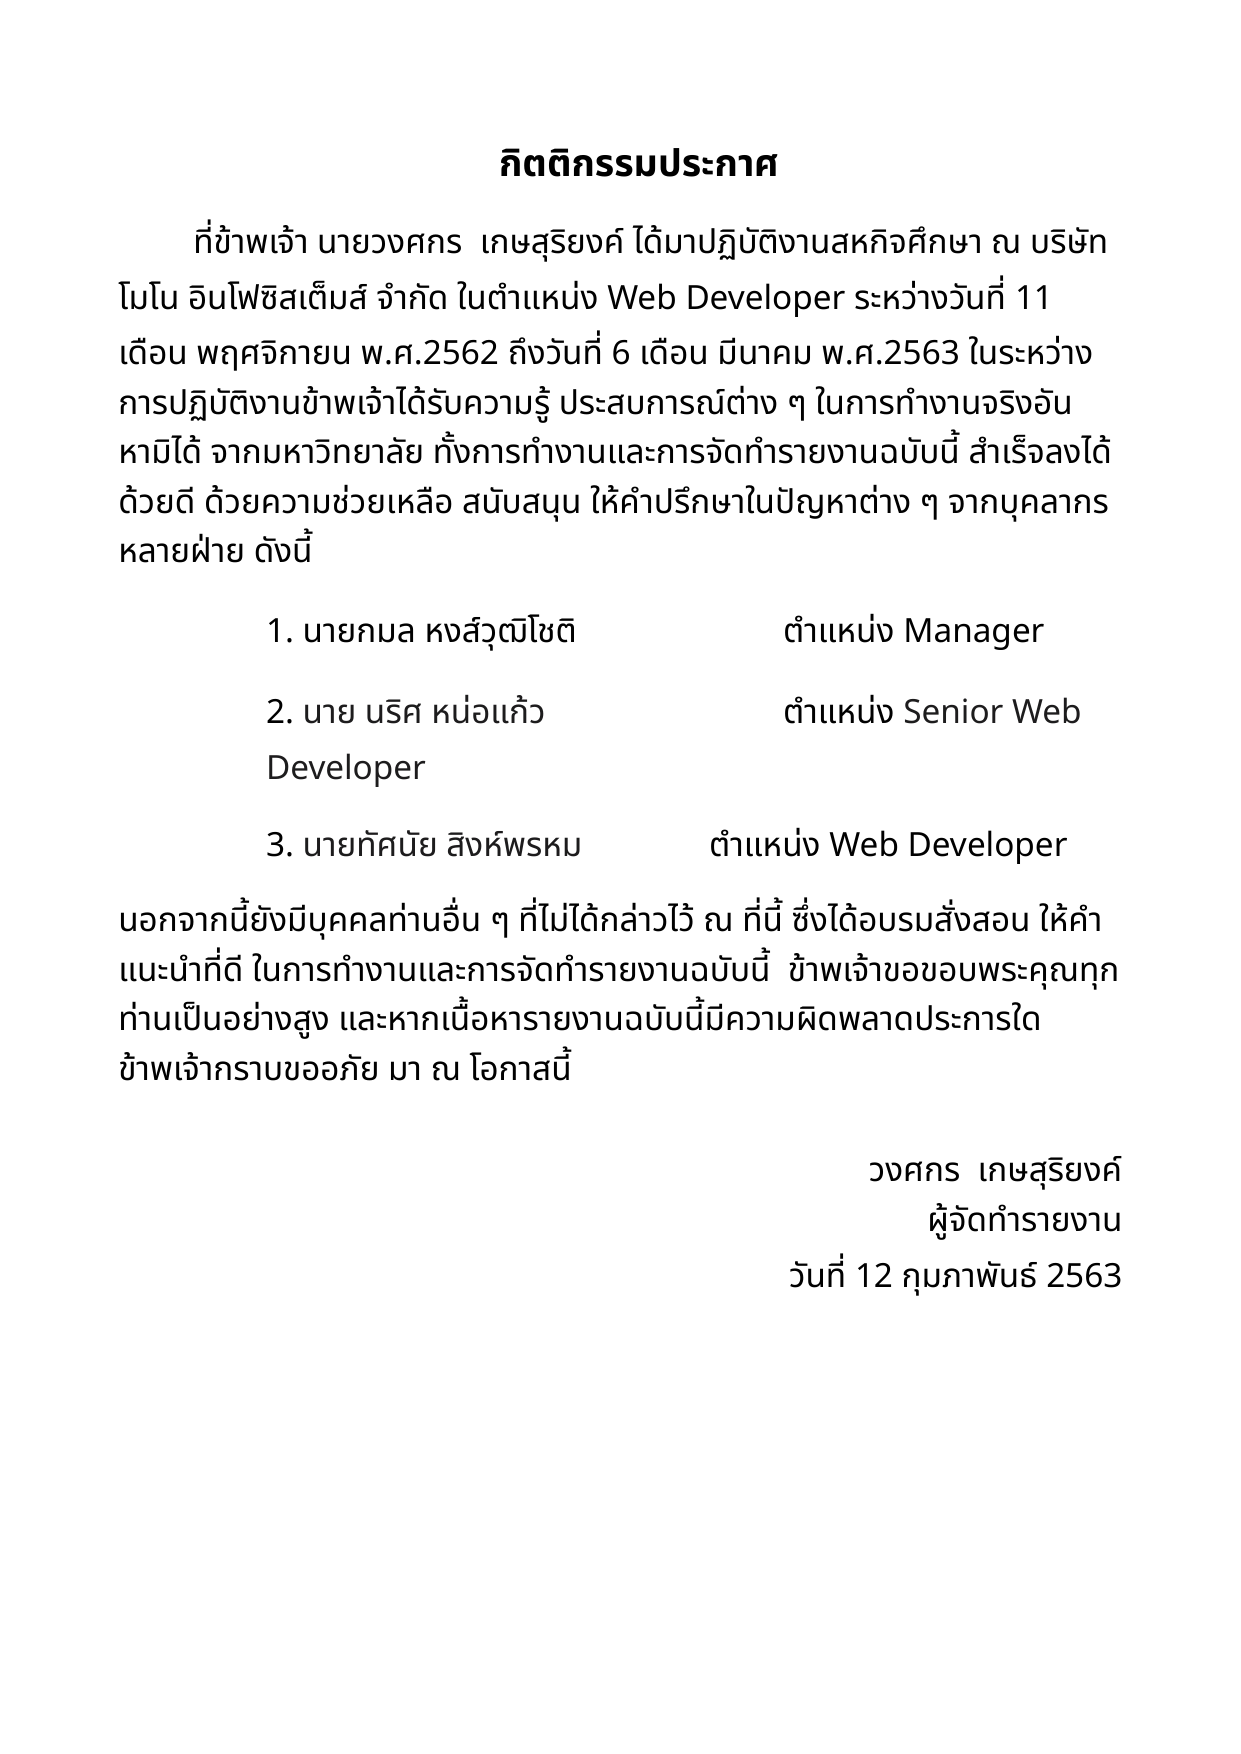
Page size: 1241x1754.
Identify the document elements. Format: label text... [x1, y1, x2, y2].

text นอกจากนี้ยังมีบุคคลท่านอื่น ๆ ที่ไม่ได้กล่าวไว้ ณ ที่นี้ ซึ่งได้อบรมสั่งสอน ให้คำแนะนำที่ดี ในการทำงานและการจัดทำรายงานฉบับนี้ ข้าพเจ้าขอขอบพระคุณทุกท่านเป็นอย่างสูง และหากเนื้อหารายงานฉบับนี้มีความผิดพลาดประการใด ข้าพเจ้ากราบขออภัย มา ณ โอกาสนี้ [118, 902, 1122, 1093]
text กิตติกรรมประกาศ [118, 143, 1122, 192]
text ผู้จัดทำรายงาน [643, 1202, 1122, 1245]
text 3. นายทัศนัย สิงห์พรหม ตำแหน่ง Web Developer [266, 821, 1122, 870]
text วงศกร เกษสุริยงค์ [155, 1152, 1122, 1195]
text ที่ข้าพเจ้า นายวงศกร เกษสุริยงค์ ได้มาปฏิบัติงานสหกิจศึกษา ณ บริษัท โมโน อินโฟซิสเต็มส์ จำกัด ในตำแหน่ง Web Developer ระหว่างวันที่ 11 เดือน พฤศจิกายน พ.ศ.2562 ถึงวันที่ 6 เดือน มีนาคม พ.ศ.2563 ในระหว่างการปฏิบัติงานข้าพเจ้าได้รับความรู้ ประสบการณ์ต่าง ๆ ในการทำงานจริงอันหามิได้ จากมหาวิทยาลัย ทั้งการทำงานและการจัดทำรายงานฉบับนี้ สำเร็จลงได้ด้วยดี ด้วยความช่วยเหลือ สนับสนุน ให้คำปรึกษาในปัญหาต่าง ๆ จากบุคลากรหลายฝ่าย ดังนี้ [118, 224, 1122, 576]
text วันที่ 12 กุมภาพันธ์ 2563 [155, 1251, 1122, 1301]
text 1. นายกมล หงส์วุฒิโชติ ตำแหน่ง Manager [266, 607, 1122, 656]
text 2. นาย นริศ หน่อแก้ว ตำแหน่ง Senior Web Developer [266, 688, 1122, 789]
